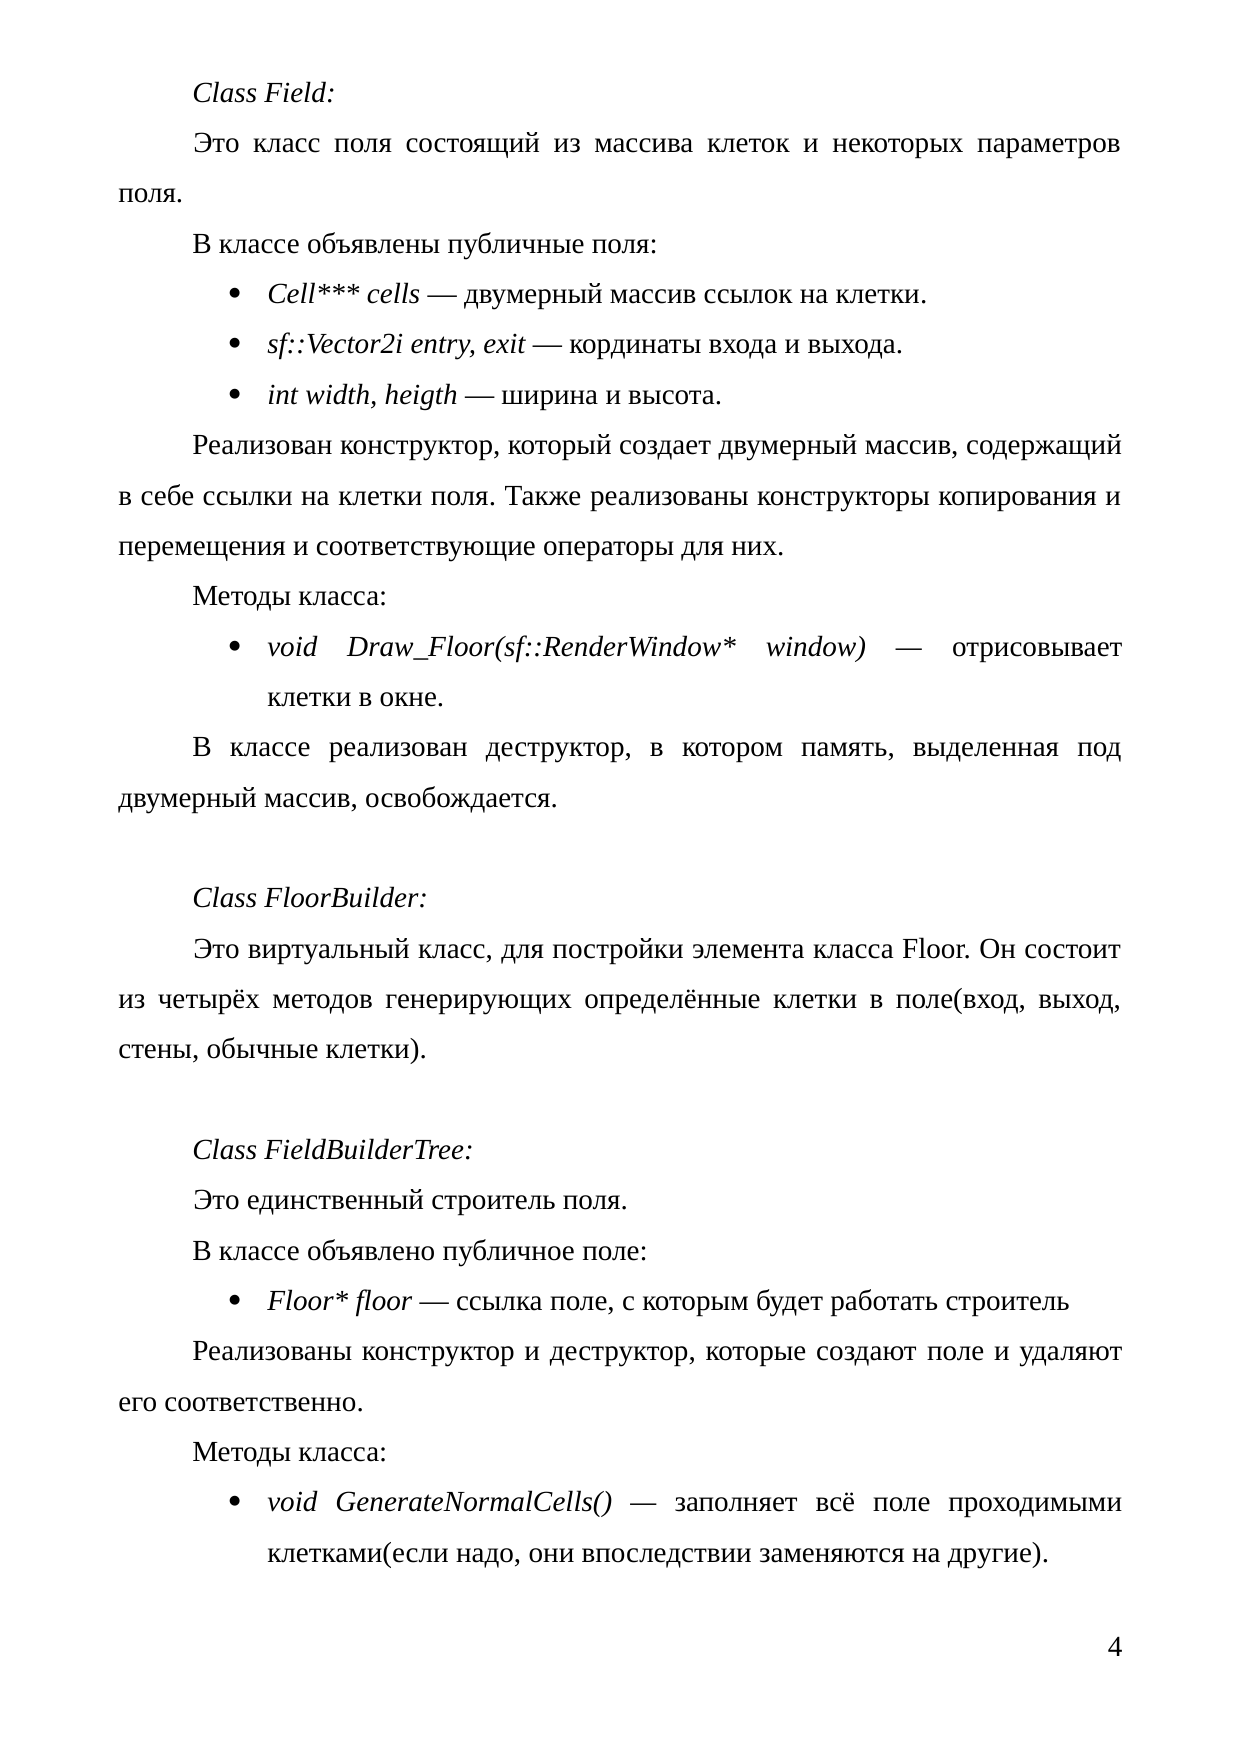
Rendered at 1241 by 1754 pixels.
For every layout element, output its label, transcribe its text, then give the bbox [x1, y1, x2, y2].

text Это единственный строитель поля. [118, 1182, 1122, 1216]
text Это класс поля состоящий из массива клеток и некоторых параметров поля. [118, 125, 1122, 209]
list Floor* floor — ссылка поле, с которым будет работать строитель [229, 1283, 1122, 1317]
text Реализован конструктор, который создает двумерный массив, содержащий в себе ссылки на клетки поля. Также реализованы конструкторы копирования и перемещения и соответствующие операторы для них. [118, 427, 1122, 562]
text Методы класса: [118, 1434, 1122, 1467]
text Class FloorBuilder: [118, 880, 1122, 914]
list void Draw_Floor(sf::RenderWindow* window) — отрисовывает клетки в окне. [229, 629, 1122, 713]
text В классе реализован деструктор, в котором память, выделенная под двумерный массив, освобождается. [118, 729, 1122, 813]
list Cell*** cells — двумерный массив ссылок на клетки. [229, 276, 1122, 310]
text В классе объявлены публичные поля: [118, 226, 1122, 259]
text Class FieldBuilderTree: [118, 1132, 1122, 1166]
text Методы класса: [118, 578, 1122, 612]
text В классе объявлено публичное поле: [118, 1233, 1122, 1266]
list int width, heigth — ширина и высота. [229, 377, 1122, 411]
text Class Field: [118, 75, 1122, 108]
list sf::Vector2i entry, exit — кординаты входа и выхода. [229, 327, 1122, 360]
text Это виртуальный класс, для постройки элемента класса Floor. Он состоит из четырёх методов генерирующих определённые клетки в поле(вход, выход, стены, обычные клетки). [118, 931, 1122, 1065]
text Реализованы конструктор и деструктор, которые создают поле и удаляют его соответственно. [118, 1333, 1122, 1417]
list void GenerateNormalCells() — заполняет всё поле проходимыми клетками(если надо, они впоследствии заменяются на другие). [229, 1484, 1122, 1568]
